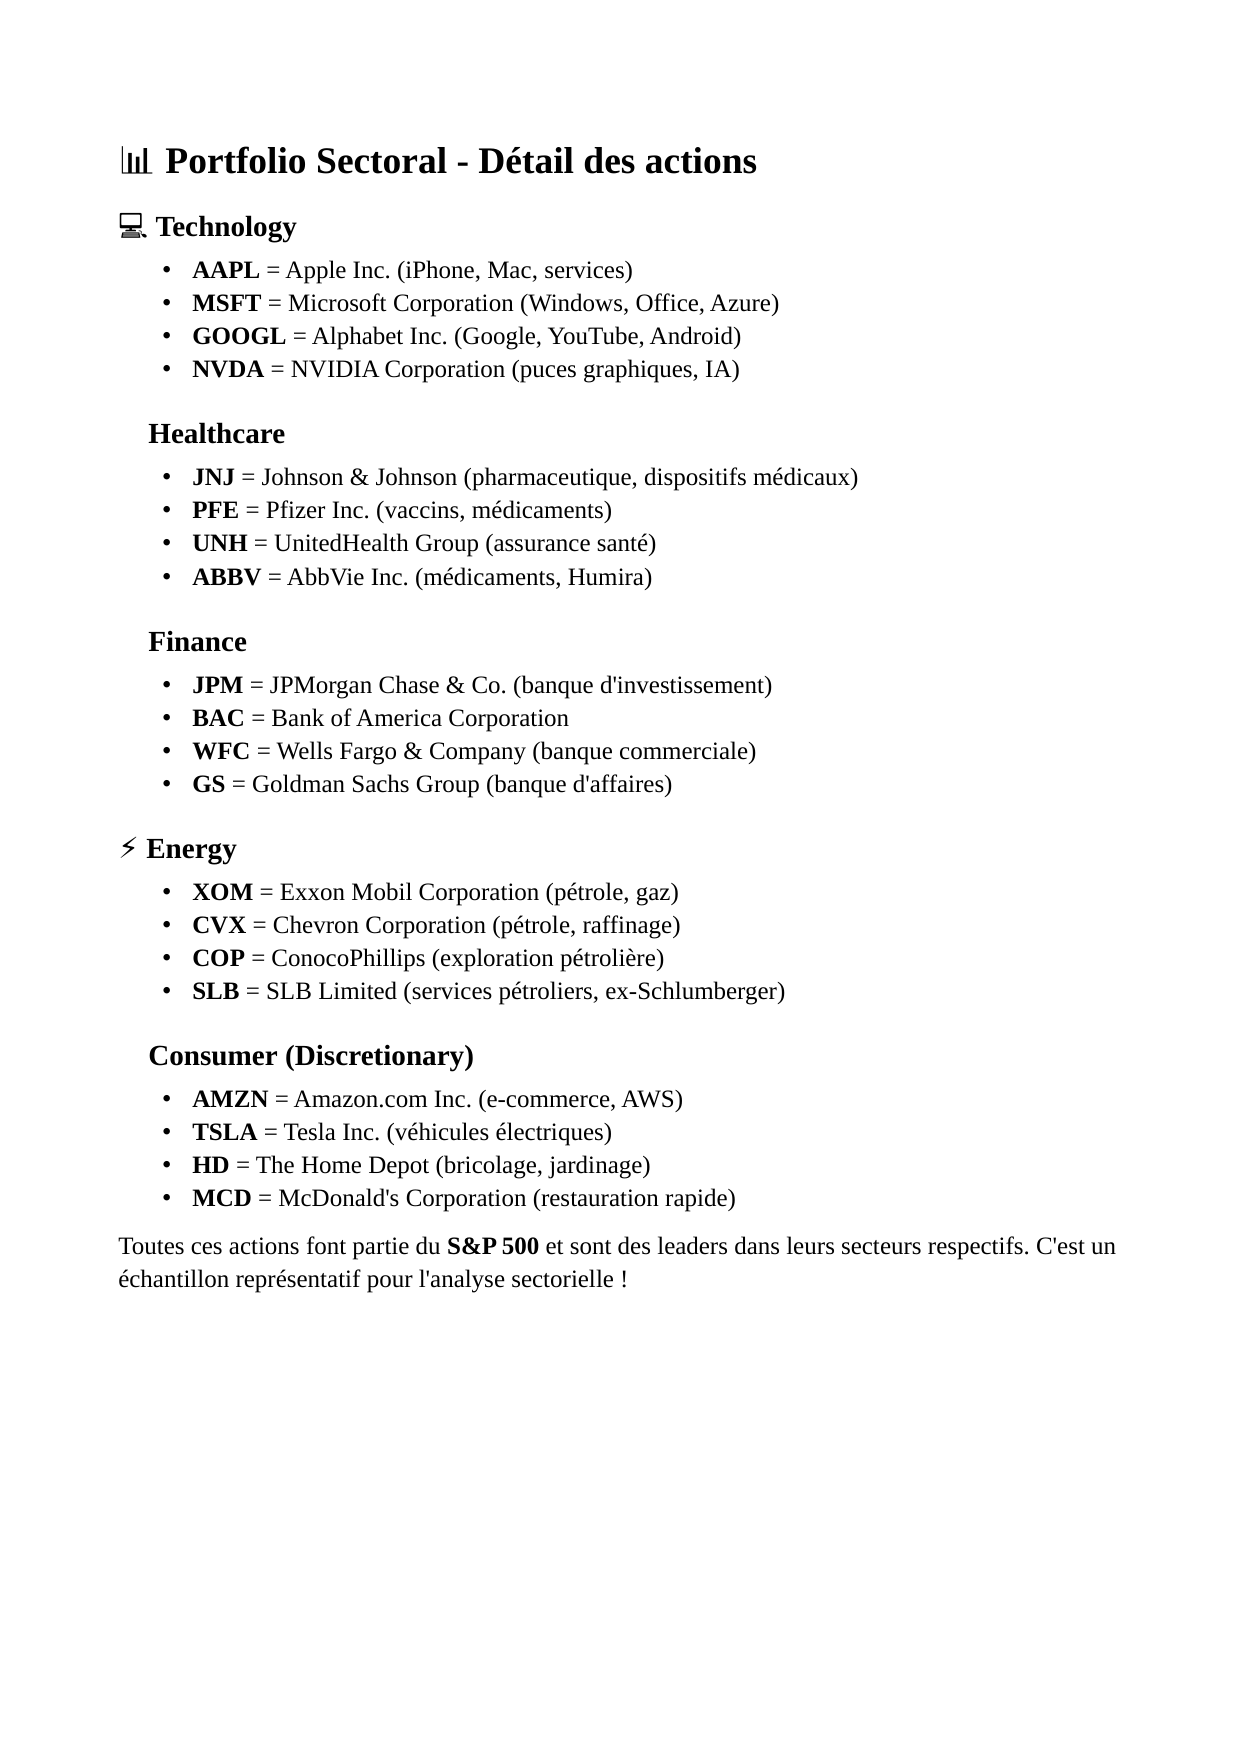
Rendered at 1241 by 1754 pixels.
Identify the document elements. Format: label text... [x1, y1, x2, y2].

list BAC = Bank of America Corporation [162, 703, 1122, 732]
list UNH = UnitedHealth Group (assurance santé) [162, 528, 1122, 557]
list WFC = Wells Fargo & Company (banque commerciale) [162, 736, 1122, 764]
list PFE = Pfizer Inc. (vaccins, médicaments) [162, 496, 1122, 524]
list MCD = McDonald's Corporation (restauration rapide) [162, 1183, 1122, 1212]
subtitle 📊 Portfolio Sectoral - Détail des actions [118, 139, 1122, 182]
list HD = The Home Depot (bricolage, jardinage) [162, 1150, 1122, 1179]
list SLB = SLB Limited (services pétroliers, ex-Schlumberger) [162, 976, 1122, 1005]
list NVDA = NVIDIA Corporation (puces graphiques, IA) [162, 354, 1122, 383]
list JNJ = Johnson & Johnson (pharmaceutique, dispositifs médicaux) [162, 462, 1122, 491]
list COP = ConocoPhillips (exploration pétrolière) [162, 943, 1122, 972]
list TSLA = Tesla Inc. (véhicules électriques) [162, 1117, 1122, 1146]
list MSFT = Microsoft Corporation (Windows, Office, Azure) [162, 288, 1122, 317]
subtitle 🏦 Finance [118, 624, 1122, 657]
subtitle 🛒 Consumer (Discretionary) [118, 1038, 1122, 1072]
subtitle 💻 Technology [118, 209, 1122, 243]
list GOOGL = Alphabet Inc. (Google, YouTube, Android) [162, 321, 1122, 350]
list CVX = Chevron Corporation (pétrole, raffinage) [162, 910, 1122, 939]
text Toutes ces actions font partie du S&P 500 et sont des leaders dans leurs secteurs respectifs. C'est un échantillon représentatif pour l'analyse sectorielle ! 🎯 [118, 1231, 1122, 1293]
list ABBV = AbbVie Inc. (médicaments, Humira) [162, 562, 1122, 590]
list GS = Goldman Sachs Group (banque d'affaires) [162, 769, 1122, 798]
list AAPL = Apple Inc. (iPhone, Mac, services) [162, 255, 1122, 284]
list JPM = JPMorgan Chase & Co. (banque d'investissement) [162, 670, 1122, 698]
list AMZN = Amazon.com Inc. (e-commerce, AWS) [162, 1084, 1122, 1113]
subtitle ⚡ Energy [118, 831, 1122, 864]
list XOM = Exxon Mobil Corporation (pétrole, gaz) [162, 877, 1122, 906]
subtitle 🏥 Healthcare [118, 416, 1122, 450]
